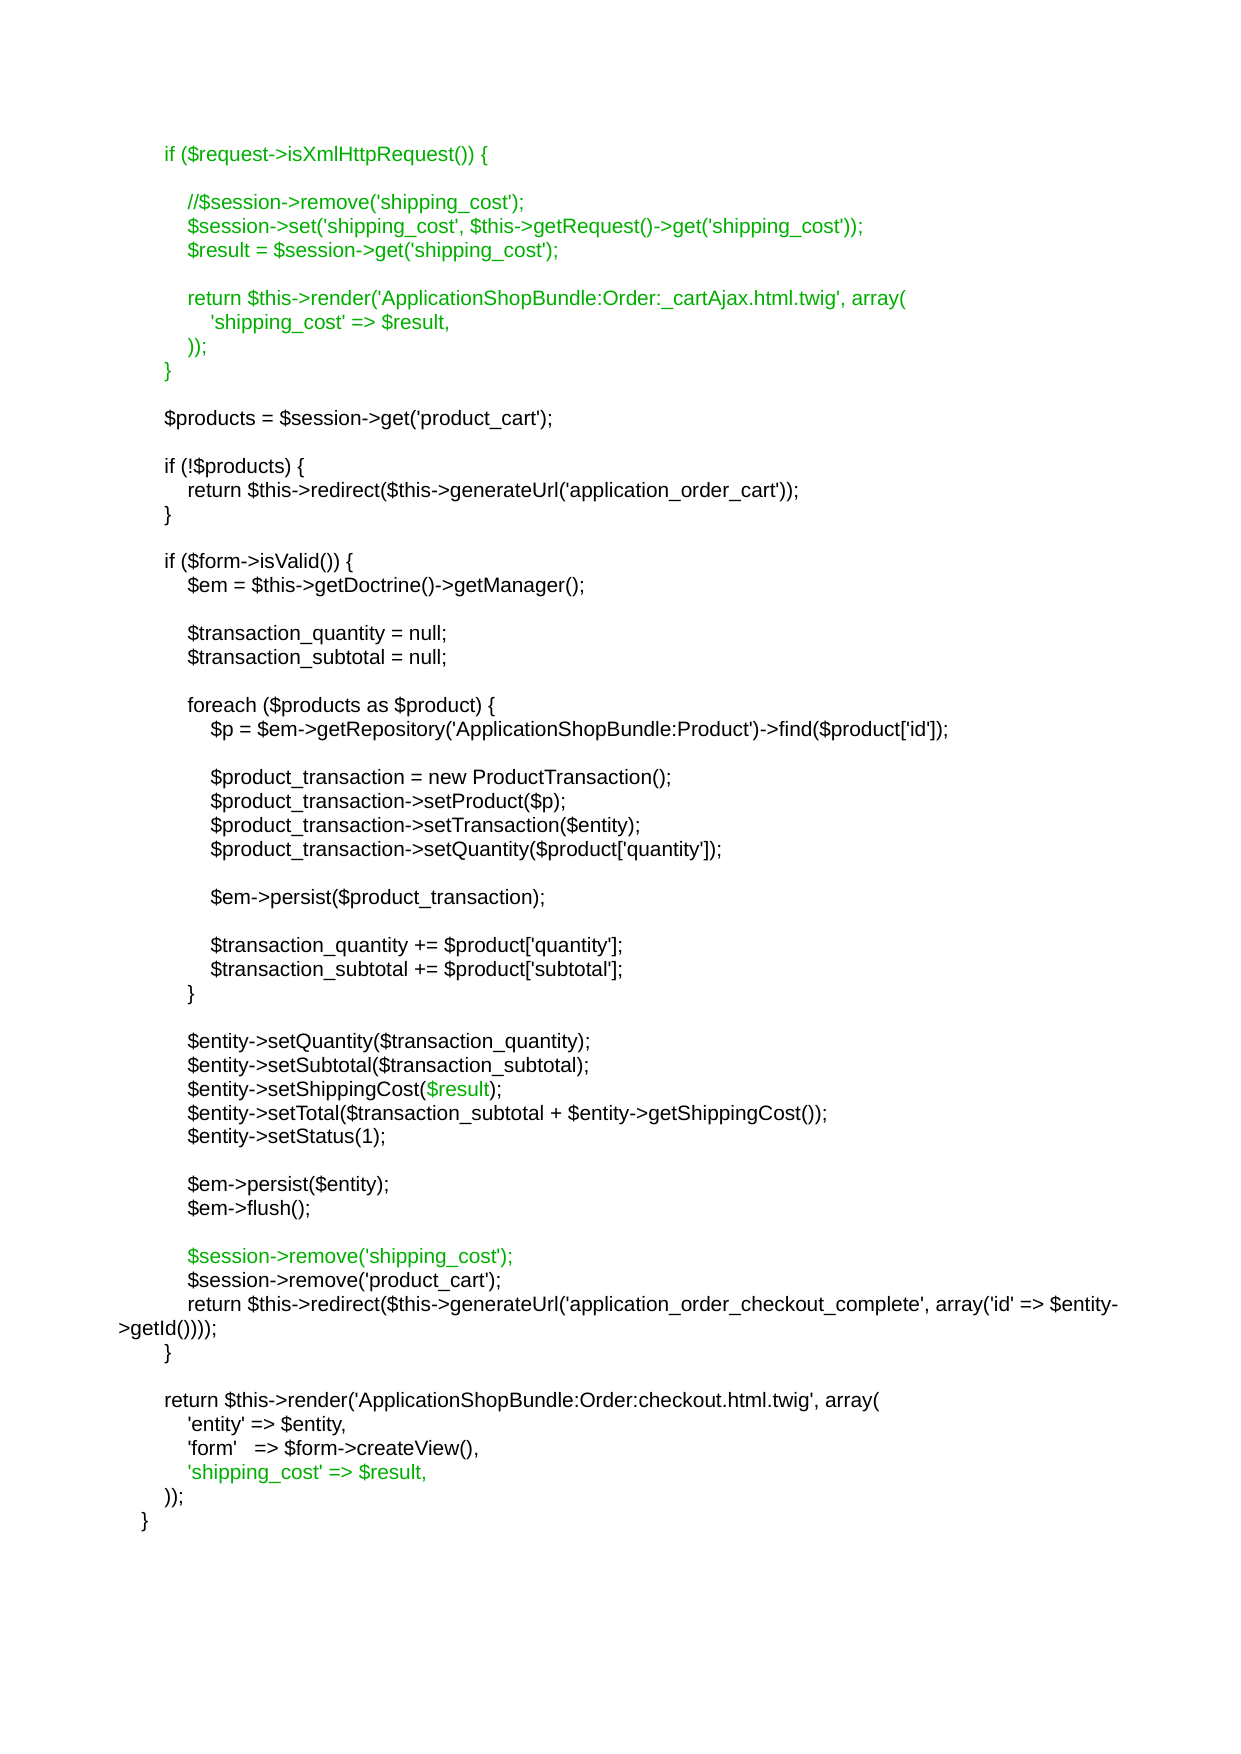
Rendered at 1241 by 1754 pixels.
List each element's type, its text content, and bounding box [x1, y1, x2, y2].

text $product_transaction->setQuantity($product['quantity']); [118, 837, 1122, 861]
text foreach ($products as $product) { [118, 693, 1122, 717]
text } [118, 358, 1122, 382]
text $p = $em->getRepository('ApplicationShopBundle:Product')->find($product['id']); [118, 717, 1122, 741]
text $transaction_quantity = null; [118, 621, 1122, 645]
text } [118, 981, 1122, 1004]
text $transaction_subtotal += $product['subtotal']; [118, 957, 1122, 981]
text 'shipping_cost' => $result, [118, 310, 1122, 334]
text 'shipping_cost' => $result, [118, 1460, 1122, 1484]
text $transaction_quantity += $product['quantity']; [118, 933, 1122, 957]
text $entity->setShippingCost($result); [118, 1076, 1122, 1100]
text if ($request->isXmlHttpRequest()) { [118, 142, 1122, 166]
text $products = $session->get('product_cart'); [118, 406, 1122, 429]
text return $this->render('ApplicationShopBundle:Order:checkout.html.twig', array( [118, 1388, 1122, 1412]
text //$session->remove('shipping_cost'); [118, 190, 1122, 214]
text $session->remove('shipping_cost'); [118, 1244, 1122, 1268]
text 'entity' => $entity, [118, 1412, 1122, 1436]
text $product_transaction->setProduct($p); [118, 789, 1122, 813]
text $em->persist($product_transaction); [118, 885, 1122, 909]
text )); [118, 1484, 1122, 1508]
text $session->remove('product_cart'); [118, 1268, 1122, 1292]
text } [118, 501, 1122, 525]
text $em->persist($entity); [118, 1172, 1122, 1196]
text $transaction_subtotal = null; [118, 645, 1122, 669]
text return $this->redirect($this->generateUrl('application_order_cart')); [118, 477, 1122, 501]
text )); [118, 334, 1122, 358]
text $entity->setQuantity($transaction_quantity); [118, 1028, 1122, 1052]
text $product_transaction = new ProductTransaction(); [118, 765, 1122, 789]
text return $this->redirect($this->generateUrl('application_order_checkout_complete', array('id' => $entity->getId()))); [118, 1292, 1122, 1340]
text if ($form->isValid()) { [118, 549, 1122, 573]
text 'form' => $form->createView(), [118, 1436, 1122, 1460]
text } [118, 1508, 1122, 1532]
text $entity->setTotal($transaction_subtotal + $entity->getShippingCost()); [118, 1100, 1122, 1124]
text $entity->setStatus(1); [118, 1124, 1122, 1148]
text $product_transaction->setTransaction($entity); [118, 813, 1122, 837]
text if (!$products) { [118, 453, 1122, 477]
text } [118, 1340, 1122, 1364]
text $em->flush(); [118, 1196, 1122, 1220]
text $result = $session->get('shipping_cost'); [118, 238, 1122, 262]
text $em = $this->getDoctrine()->getManager(); [118, 573, 1122, 597]
text $session->set('shipping_cost', $this->getRequest()->get('shipping_cost')); [118, 214, 1122, 238]
text $entity->setSubtotal($transaction_subtotal); [118, 1052, 1122, 1076]
text return $this->render('ApplicationShopBundle:Order:_cartAjax.html.twig', array( [118, 286, 1122, 310]
